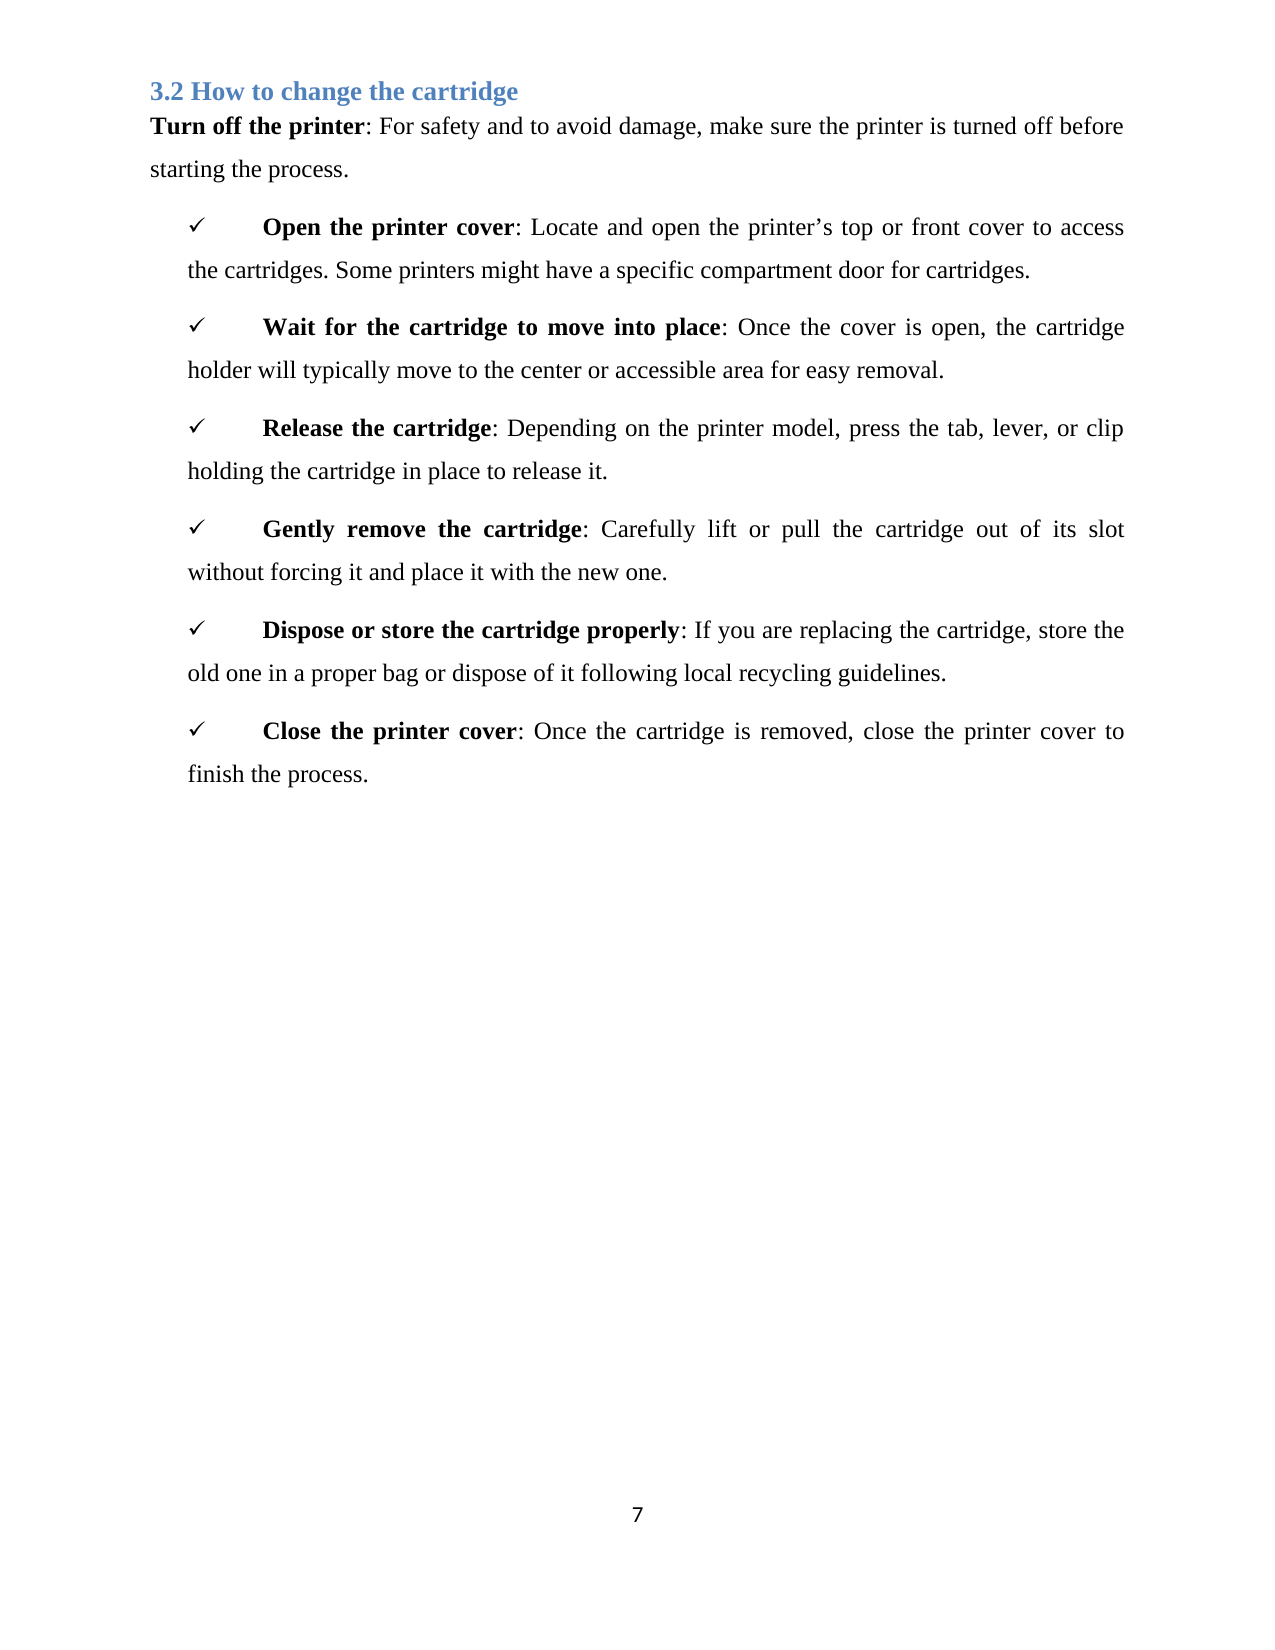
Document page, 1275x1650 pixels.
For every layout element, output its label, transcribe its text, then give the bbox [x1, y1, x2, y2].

list Release the cartridge: Depending on the printer model, press the tab, lever, or clip holding the cartridge in place to release it. [187, 413, 1125, 485]
list Open the printer cover: Locate and open the printer’s top or front cover to access the cartridges. Some printers might have a specific compartment door for cartridges. [187, 212, 1125, 283]
text Turn off the printer: For safety and to avoid damage, make sure the printer is turned off before starting the process. [150, 111, 1125, 183]
list Wait for the cartridge to move into place: Once the cover is open, the cartridge holder will typically move to the center or accessible area for easy removal. [187, 312, 1125, 384]
list Close the printer cover: Once the cartridge is removed, close the printer cover to finish the process. [187, 716, 1125, 788]
subtitle 3.2 How to change the cartridge [150, 75, 1125, 106]
list Dispose or store the cartridge properly: If you are replacing the cartridge, store the old one in a proper bag or dispose of it following local recycling guidelines. [187, 615, 1125, 687]
list Gently remove the cartridge: Carefully lift or pull the cartridge out of its slot without forcing it and place it with the new one. [187, 514, 1125, 586]
